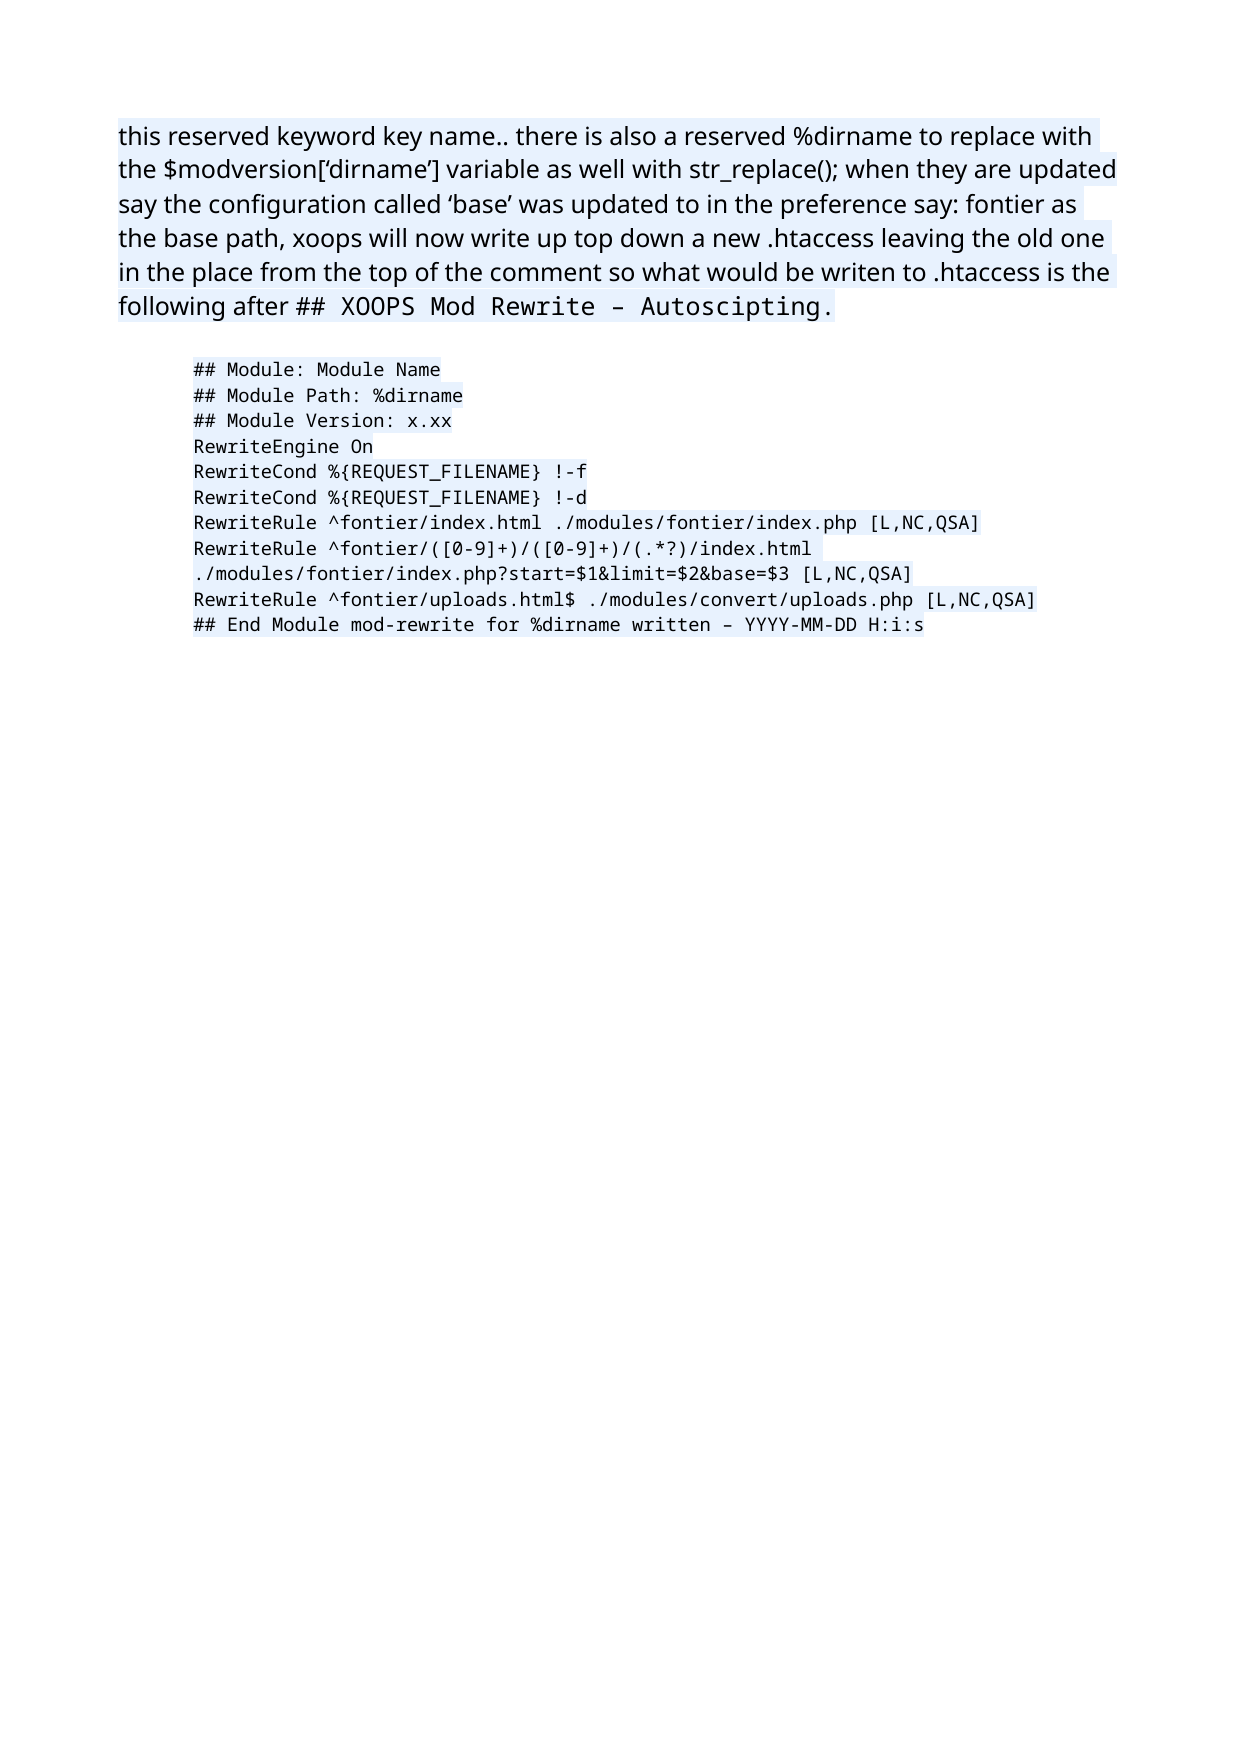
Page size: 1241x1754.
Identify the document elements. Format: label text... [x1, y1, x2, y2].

text RewriteRule ^fontier/index.html ./modules/fontier/index.php [L,NC,QSA] [193, 510, 1122, 535]
text ## Module: Module Name [193, 357, 1122, 382]
text ## Module Path: %dirname [193, 382, 1122, 408]
text RewriteCond %{REQUEST_FILENAME} !-f [193, 459, 1122, 484]
text RewriteRule ^fontier/([0-9]+)/([0-9]+)/(.*?)/index.html ./modules/fontier/index.php?start=$1&limit=$2&base=$3 [L,NC,QSA] [193, 535, 1122, 586]
text RewriteCond %{REQUEST_FILENAME} !-d [193, 484, 1122, 510]
text ## Module Version: x.xx [193, 408, 1122, 433]
text RewriteEngine On [193, 433, 1122, 459]
text ## End Module mod-rewrite for %dirname written – YYYY-MM-DD H:i:s [193, 612, 1122, 637]
text this reserved keyword key name.. there is also a reserved %dirname to replace with the $modversion[‘dirname’] variable as well with str_replace(); when they are updated say the configuration called ‘base’ was updated to in the preference say: fontier as the base path, xoops will now write up top down a new .htaccess leaving the old one in the place from the top of the comment so what would be writen to .htaccess is the following after ## XOOPS Mod Rewrite – Autoscipting. [118, 118, 1122, 322]
text RewriteRule ^fontier/uploads.html$ ./modules/convert/uploads.php [L,NC,QSA] [193, 586, 1122, 612]
